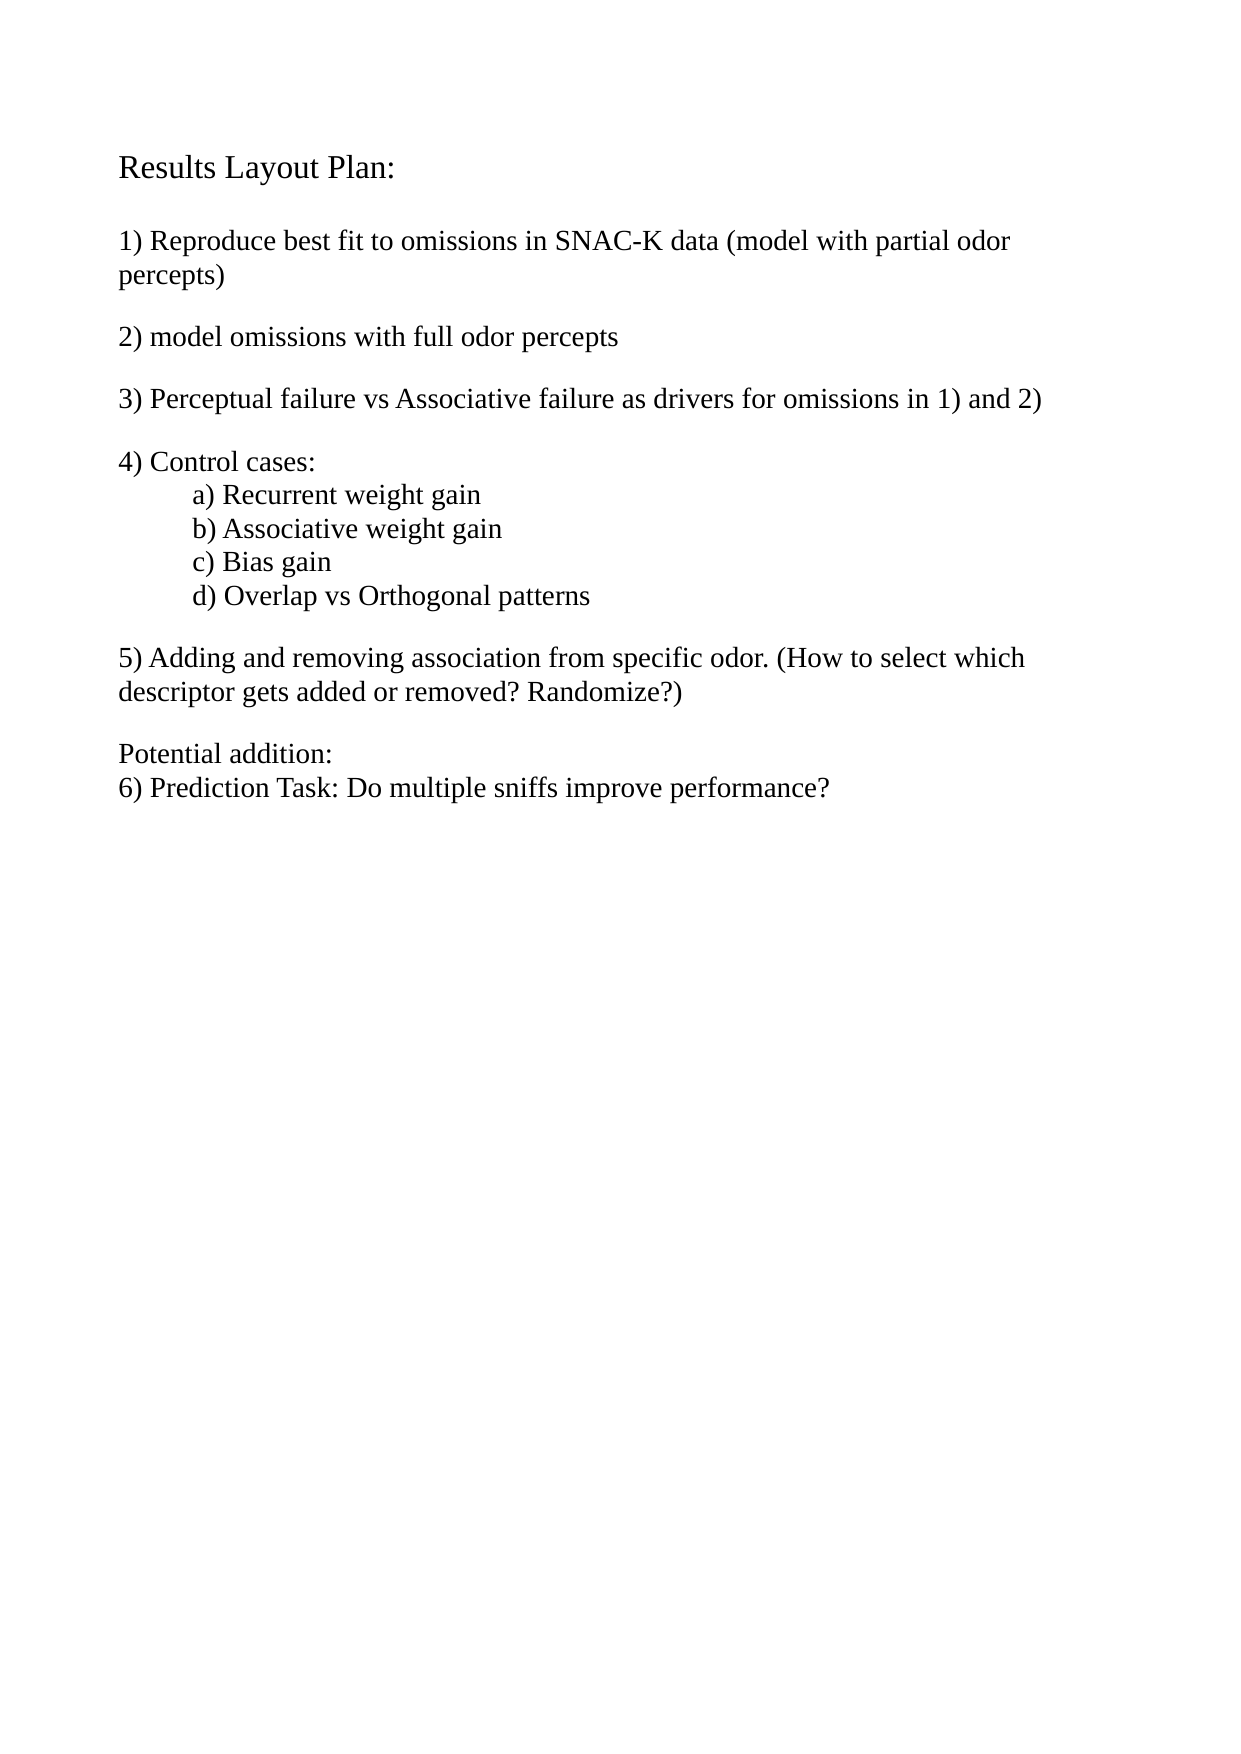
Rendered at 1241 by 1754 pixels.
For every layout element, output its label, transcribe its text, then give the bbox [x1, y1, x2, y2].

text b) Associative weight gain [118, 511, 1122, 544]
text 2) model omissions with full odor percepts [118, 319, 1122, 353]
text 1) Reproduce best fit to omissions in SNAC-K data (model with partial odor percepts) [118, 223, 1122, 291]
text 6) Prediction Task: Do multiple sniffs improve performance? [118, 770, 1122, 803]
text a) Recurrent weight gain [118, 477, 1122, 511]
text 3) Perceptual failure vs Associative failure as drivers for omissions in 1) and 2) [118, 382, 1122, 415]
text Potential addition: [118, 736, 1122, 770]
text c) Bias gain [118, 544, 1122, 578]
text 5) Adding and removing association from specific odor. (How to select which descriptor gets added or removed? Randomize?) [118, 640, 1122, 707]
text d) Overlap vs Orthogonal patterns [118, 578, 1122, 612]
text Results Layout Plan: [118, 147, 1122, 185]
text 4) Control cases: [118, 444, 1122, 477]
